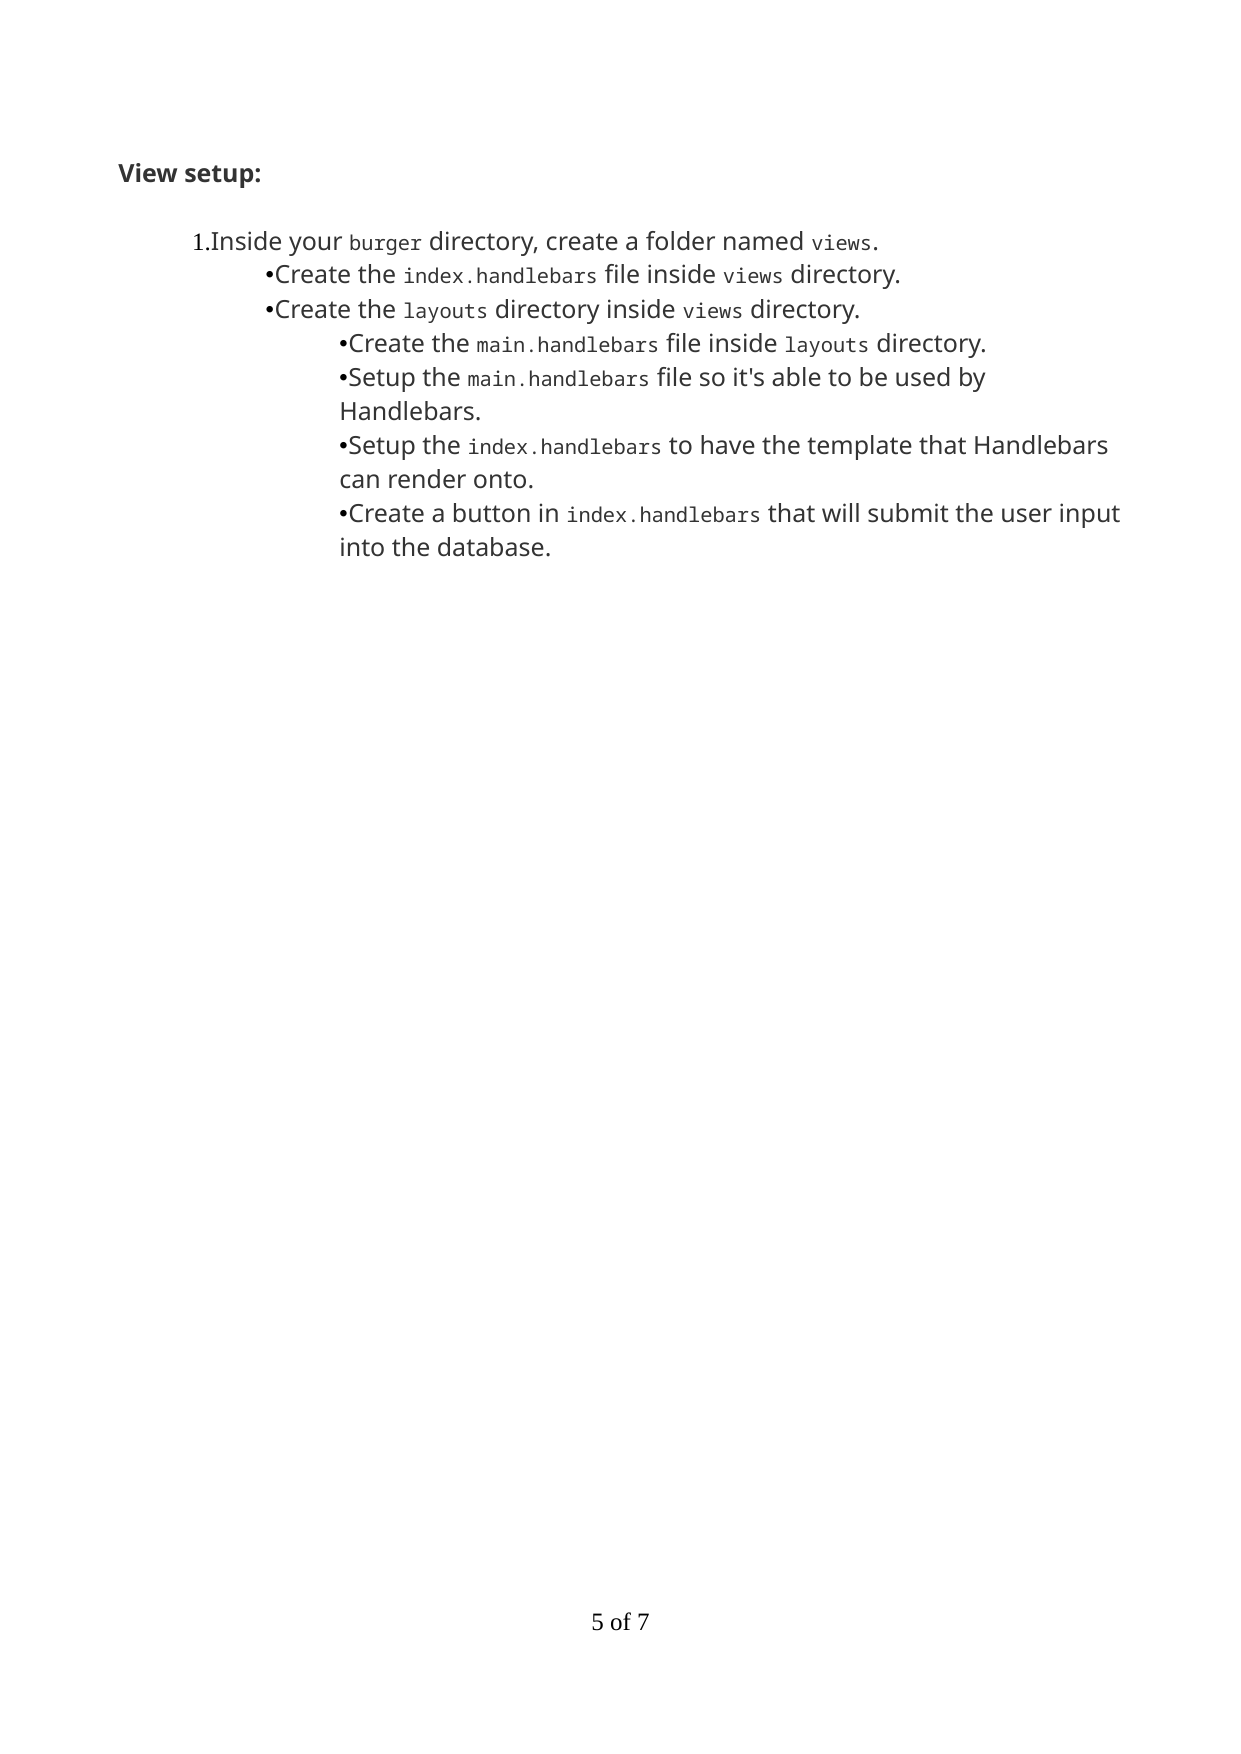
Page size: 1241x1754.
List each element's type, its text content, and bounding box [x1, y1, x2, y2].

list Setup the index.handlebars to have the template that Handlebars can render onto. [118, 427, 1122, 496]
list Setup the main.handlebars file so it's able to be used by Handlebars. [118, 359, 1122, 427]
list Create the layouts directory inside views directory. [118, 291, 1122, 325]
subtitle View setup: [118, 156, 1122, 190]
list Create the main.handlebars file inside layouts directory. [118, 325, 1122, 359]
list Create a button in index.handlebars that will submit the user input into the database. [118, 496, 1122, 564]
list Inside your burger directory, create a folder named views. [118, 223, 1122, 257]
list Create the index.handlebars file inside views directory. [118, 257, 1122, 291]
